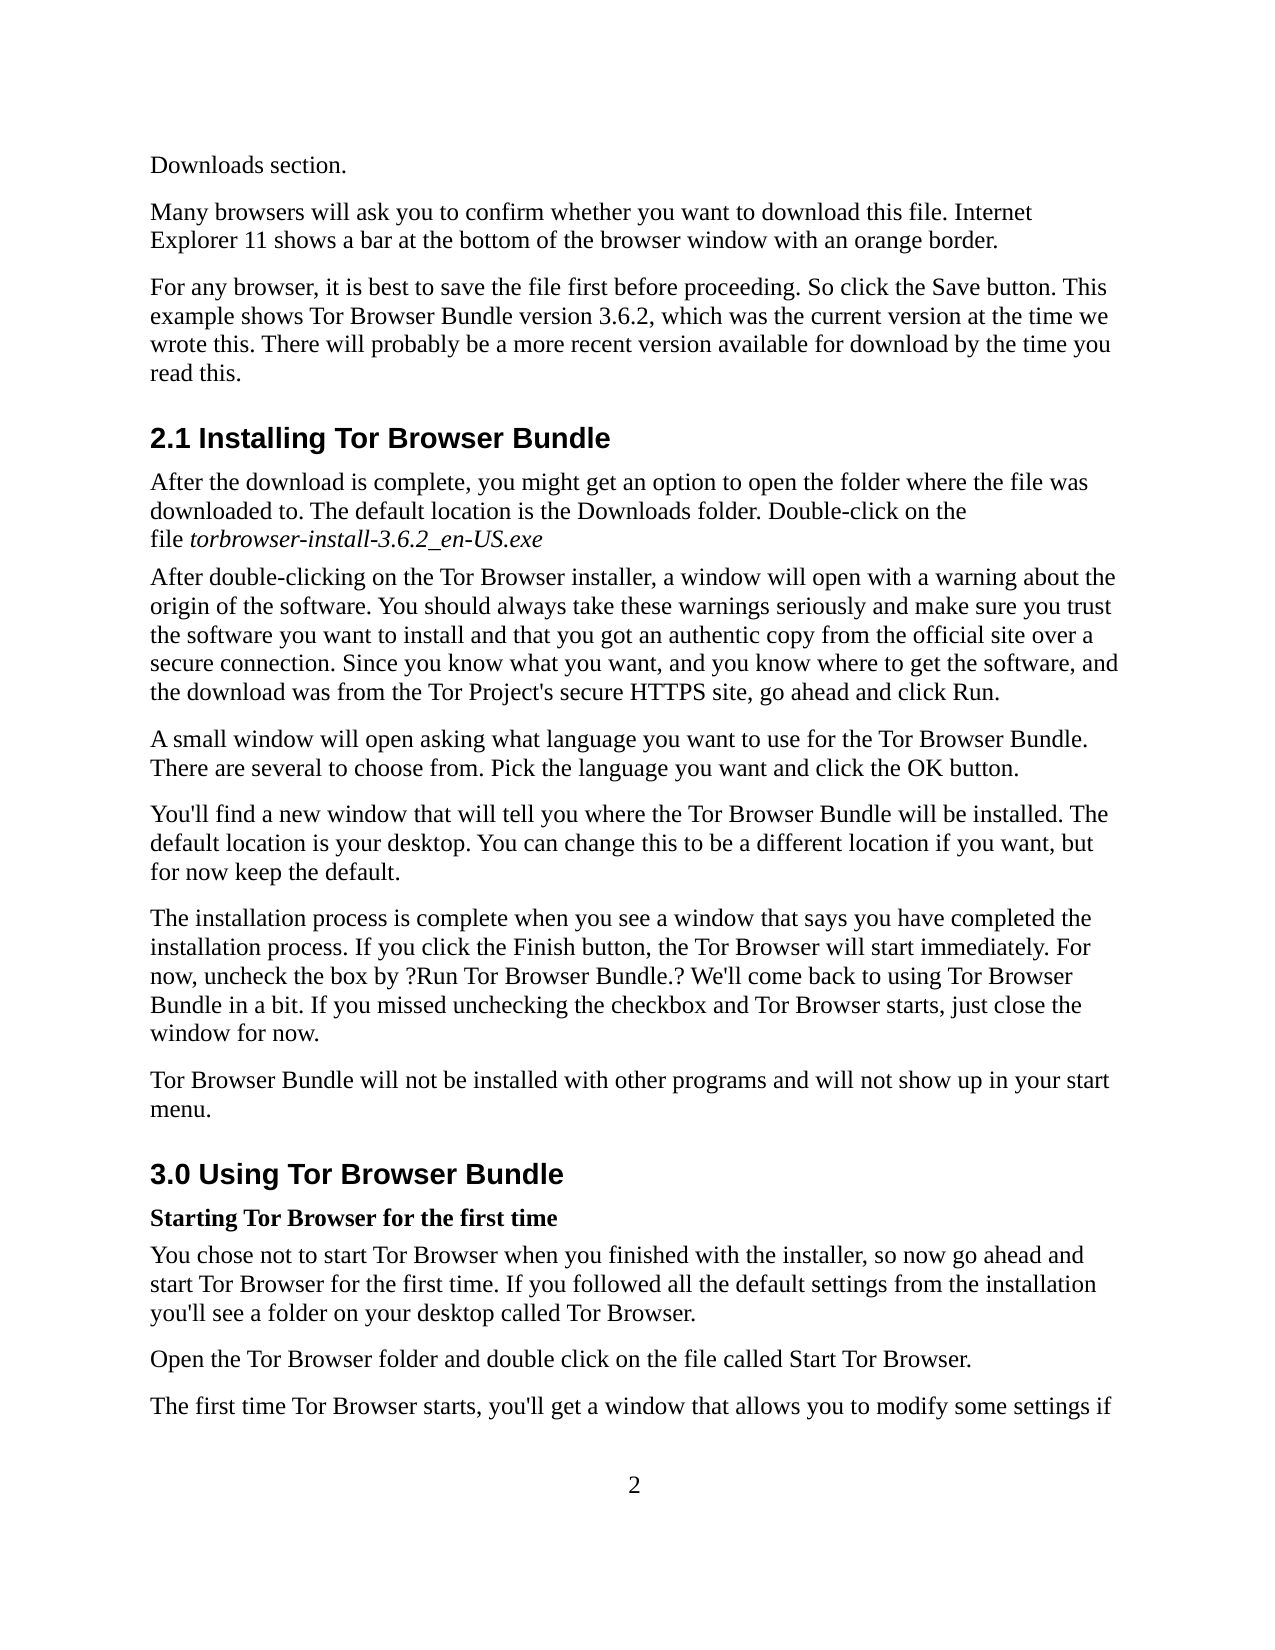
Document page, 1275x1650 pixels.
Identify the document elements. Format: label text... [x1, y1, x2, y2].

text After the download is complete, you might get an option to open the folder where the file was downloaded to. The default location is the Downloads folder. Double-click on the file torbrowser-install-3.6.2_en-US.exe [150, 467, 1125, 553]
text Starting Tor Browser for the first time [150, 1203, 1125, 1231]
text For any browser, it is best to save the file first before proceeding. So click the Save button. This example shows Tor Browser Bundle version 3.6.2, which was the current version at the time we wrote this. There will probably be a more recent version available for download by the time you read this. [150, 272, 1125, 387]
text You chose not to start Tor Browser when you finished with the installer, so now go ahead and start Tor Browser for the first time. If you followed all the default settings from the installation you'll see a folder on your desktop called Tor Browser. [150, 1240, 1125, 1327]
text After double-clicking on the Tor Browser installer, a window will open with a warning about the origin of the software. You should always take these warnings seriously and make sure you trust the software you want to install and that you got an authentic copy from the official site over a secure connection. Since you know what you want, and you know where to get the software, and the download was from the Tor Project's secure HTTPS site, go ahead and click Run. [150, 562, 1125, 706]
text Downloads section. [150, 150, 1125, 179]
text The installation process is complete when you see a window that says you have completed the installation process. If you click the Finish button, the Tor Browser will start immediately. For now, uncheck the box by ?Run Tor Browser Bundle.? We'll come back to using Tor Browser Bundle in a bit. If you missed unchecking the checkbox and Tor Browser starts, just close the window for now. [150, 903, 1125, 1047]
text The first time Tor Browser starts, you'll get a window that allows you to modify some settings if [150, 1391, 1125, 1420]
text You'll find a new window that will tell you where the Tor Browser Bundle will be installed. The default location is your desktop. You can change this to be a different location if you want, but for now keep the default. [150, 799, 1125, 886]
text A small window will open asking what language you want to use for the Tor Browser Bundle. There are several to choose from. Pick the language you want and click the OK button. [150, 724, 1125, 781]
subtitle 2.1 Installing Tor Browser Bundle [150, 421, 1125, 454]
text Open the Tor Browser folder and double click on the file called Start Tor Browser. [150, 1344, 1125, 1373]
text Many browsers will ask you to confirm whether you want to download this file. Internet Explorer 11 shows a bar at the bottom of the browser window with an orange border. [150, 197, 1125, 254]
text Tor Browser Bundle will not be installed with other programs and will not show up in your start menu. [150, 1065, 1125, 1123]
subtitle 3.0 Using Tor Browser Bundle [150, 1157, 1125, 1190]
